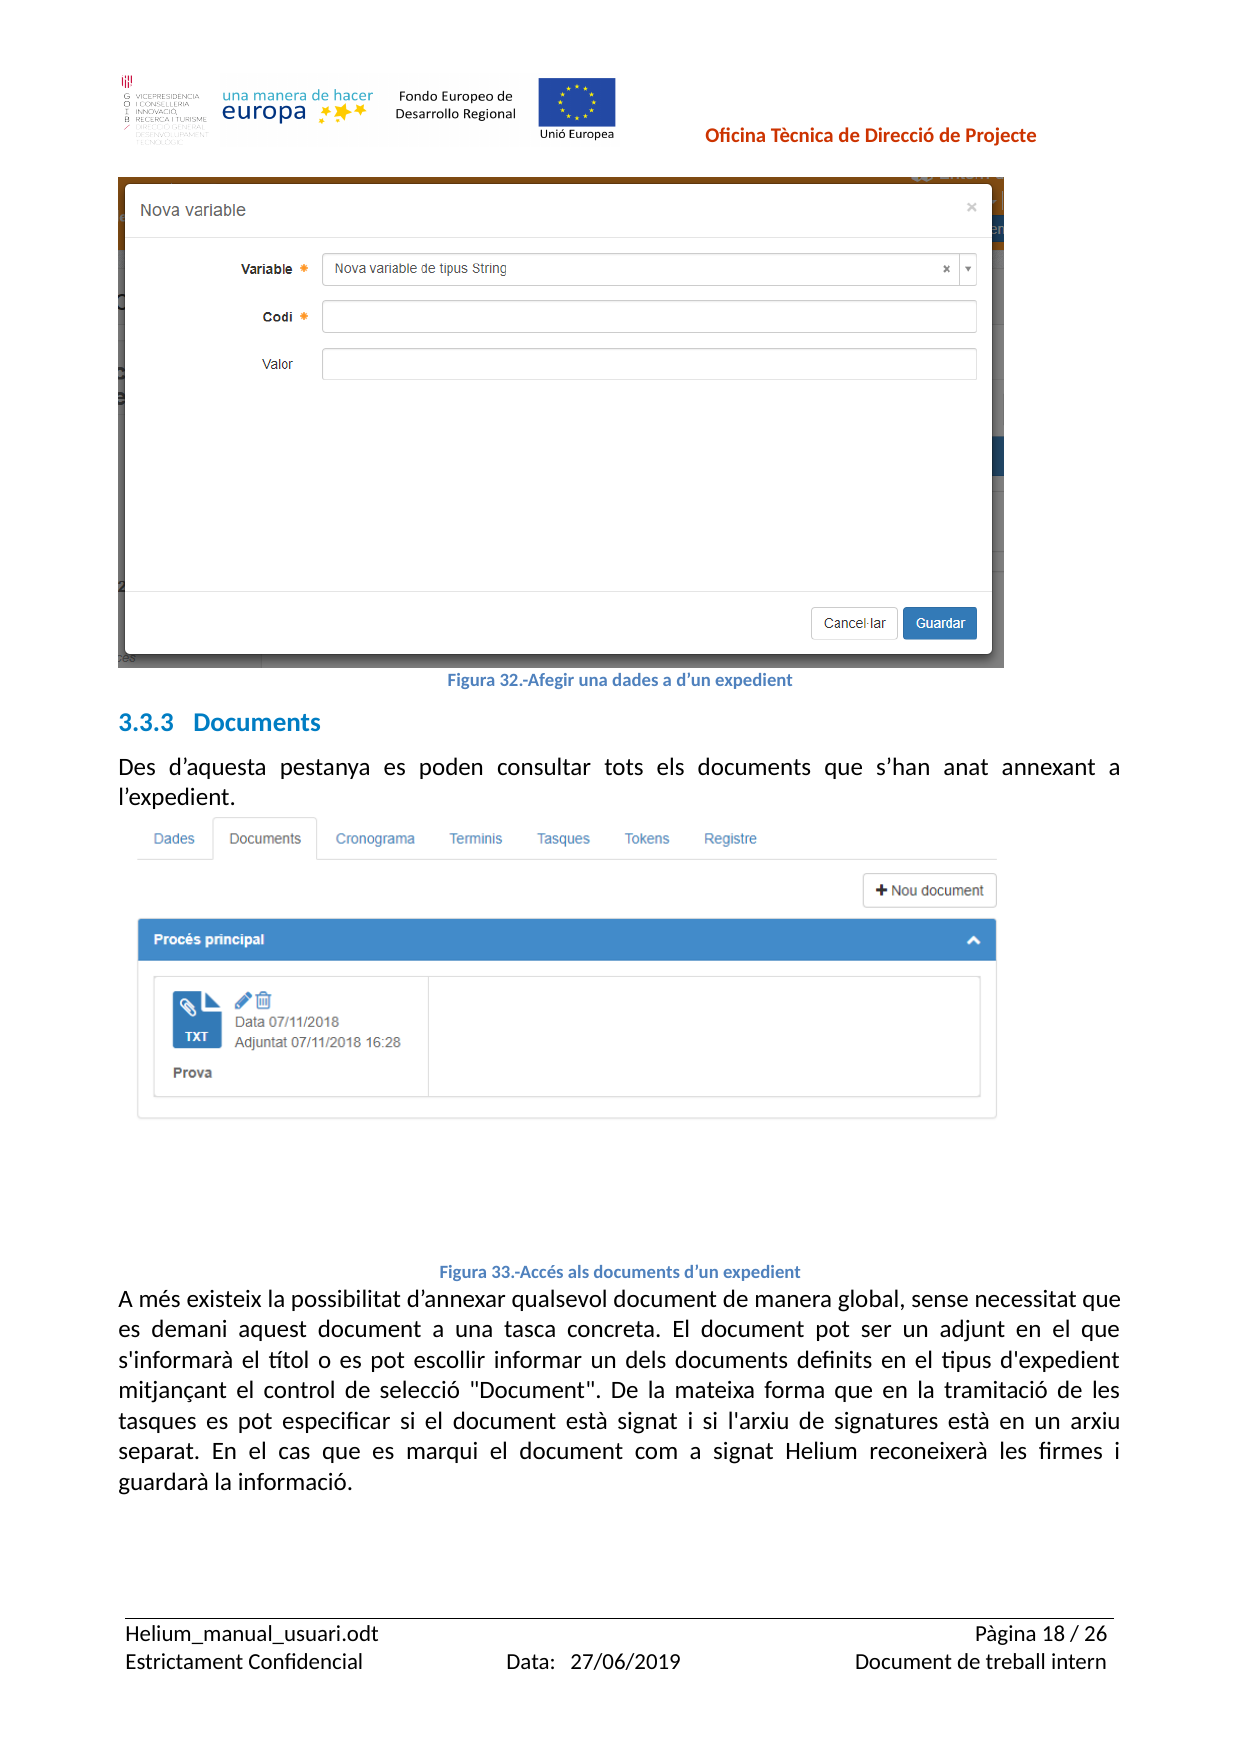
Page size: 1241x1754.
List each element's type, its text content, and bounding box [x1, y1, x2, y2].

text Figura 32.-Afegir una dades a d’un expedient [118, 668, 1122, 691]
picture [118, 177, 1004, 668]
picture [219, 73, 621, 147]
text A més existeix la possibilitat d’annexar qualsevol document de manera global, sense necessitat que es demani aquest document a una tasca concreta. El document pot ser un adjunt en el que s'informarà el títol o es pot escollir informar un dels documents definits en el tipus d'expedient mitjançant el control de selecció "Document". De la mateixa forma que en la tramitació de les tasques es pot especificar si el document està signat i si l'arxiu de signatures està en un arxiu separat. En el cas que es marqui el document com a signat Helium reconeixerà les firmes i guardarà la informació. [118, 1283, 1122, 1496]
text Figura 33.-Accés als documents d’un expedient [118, 1260, 1122, 1283]
text Des d’aquesta pestanya es poden consultar tots els documents que s’han anat annexant a l’expedient. [118, 751, 1122, 812]
picture [118, 73, 213, 147]
picture [118, 811, 1004, 1260]
subtitle Documents [118, 705, 1122, 738]
